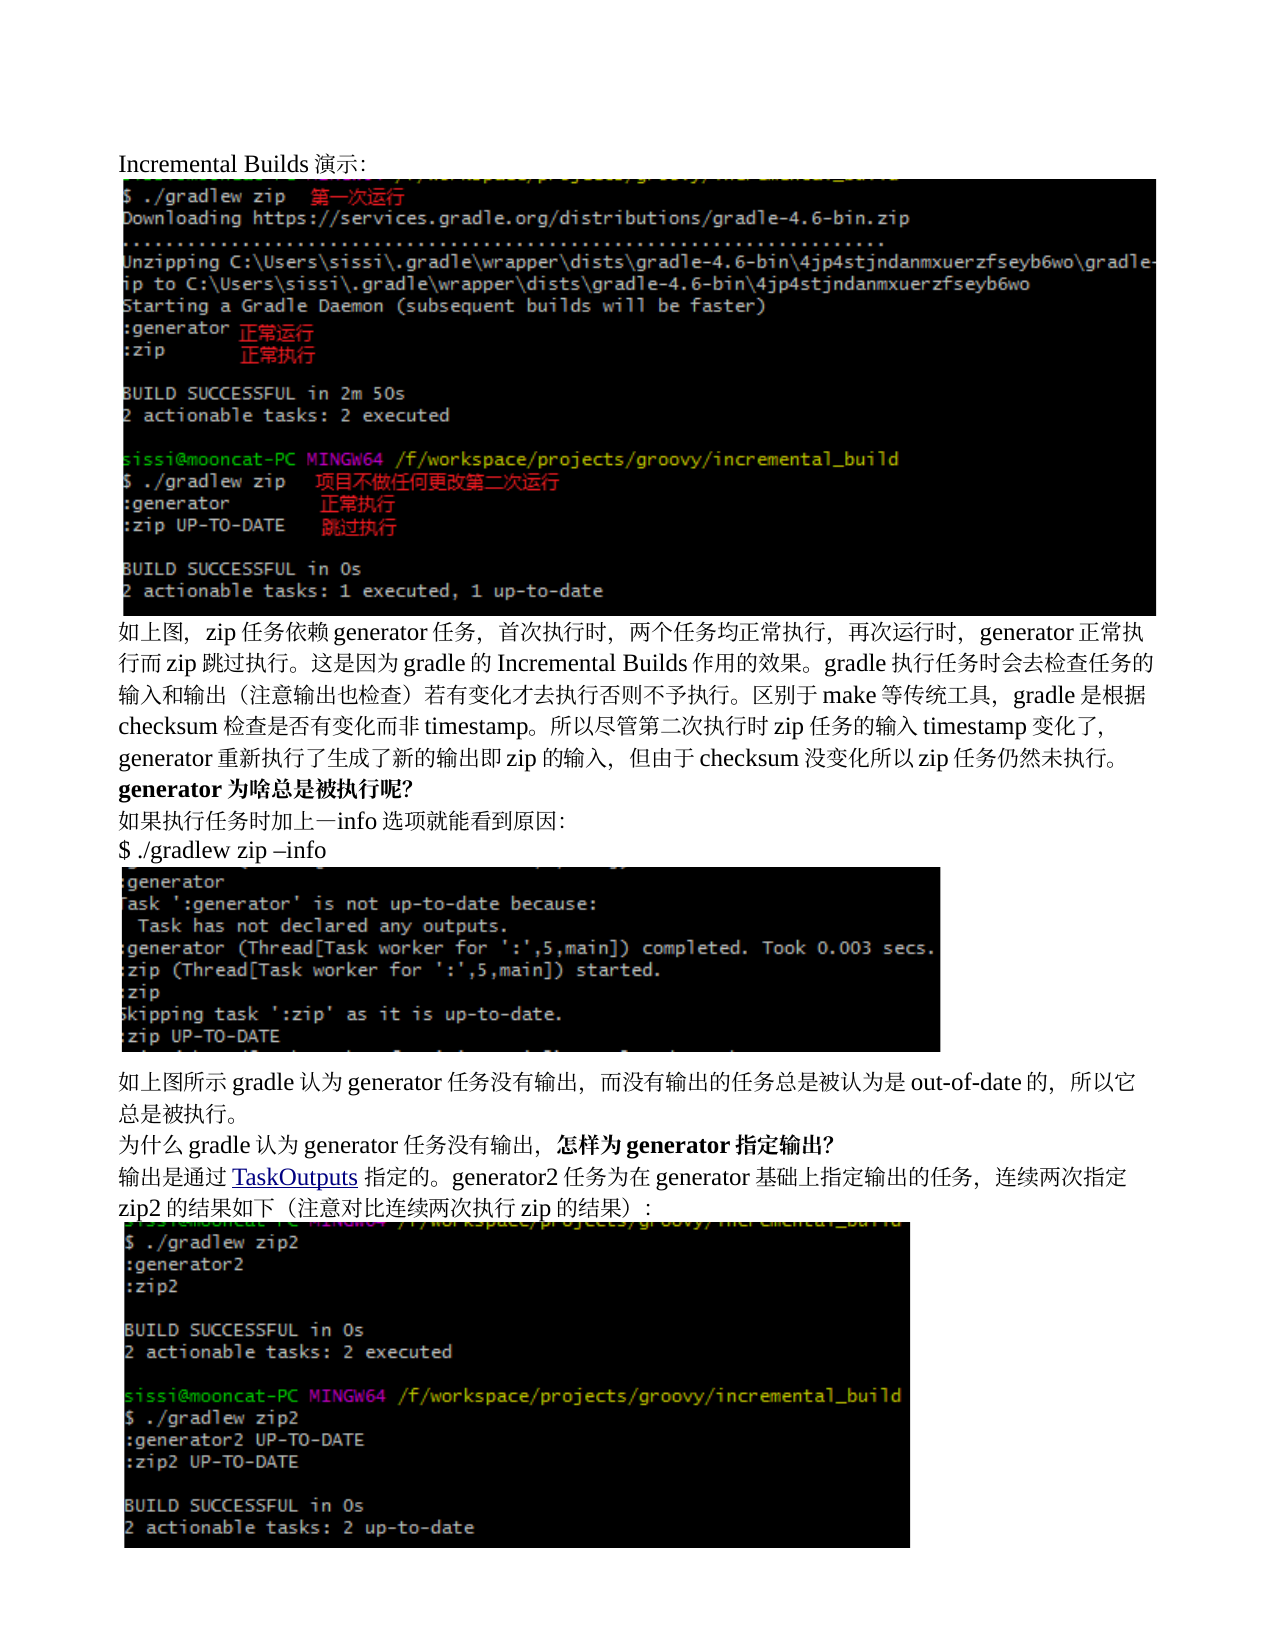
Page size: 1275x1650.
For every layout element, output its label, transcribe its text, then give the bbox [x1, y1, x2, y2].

picture [121, 867, 941, 1052]
text 输出是通过TaskOutputs 指定的。generator2任务为在generator基础上指定输出的任务，连续两次指定zip2的结果如下（注意对比连续两次执行zip的结果）： [118, 1160, 1157, 1223]
text $ ./gradlew zip –info [118, 835, 1157, 864]
picture [123, 179, 1157, 616]
picture [124, 1222, 911, 1548]
text 如果执行任务时加上—info选项就能看到原因： [118, 804, 1157, 835]
text 如上图，zip任务依赖generator任务，首次执行时，两个任务均正常执行，再次运行时，generator正常执行而zip跳过执行。这是因为gradle的Incremental Builds作用的效果。gradle执行任务时会去检查任务的输入和输出（注意输出也检查）若有变化才去执行否则不予执行。区别于make等传统工具，gradle是根据checksum检查是否有变化而非timestamp。所以尽管第二次执行时zip任务的输入timestamp变化了，generator重新执行了生成了新的输出即zip的输入，但由于checksum没变化所以zip任务仍然未执行。generator为啥总是被执行呢？ [118, 178, 1157, 804]
text Incremental Builds演示： [118, 147, 1157, 178]
text 如上图所示gradle认为generator任务没有输出，而没有输出的任务总是被认为是out-of-date的，所以它总是被执行。 [118, 1065, 1157, 1128]
text 为什么gradle认为generator任务没有输出，怎样为generator指定输出？ [118, 1128, 1157, 1160]
